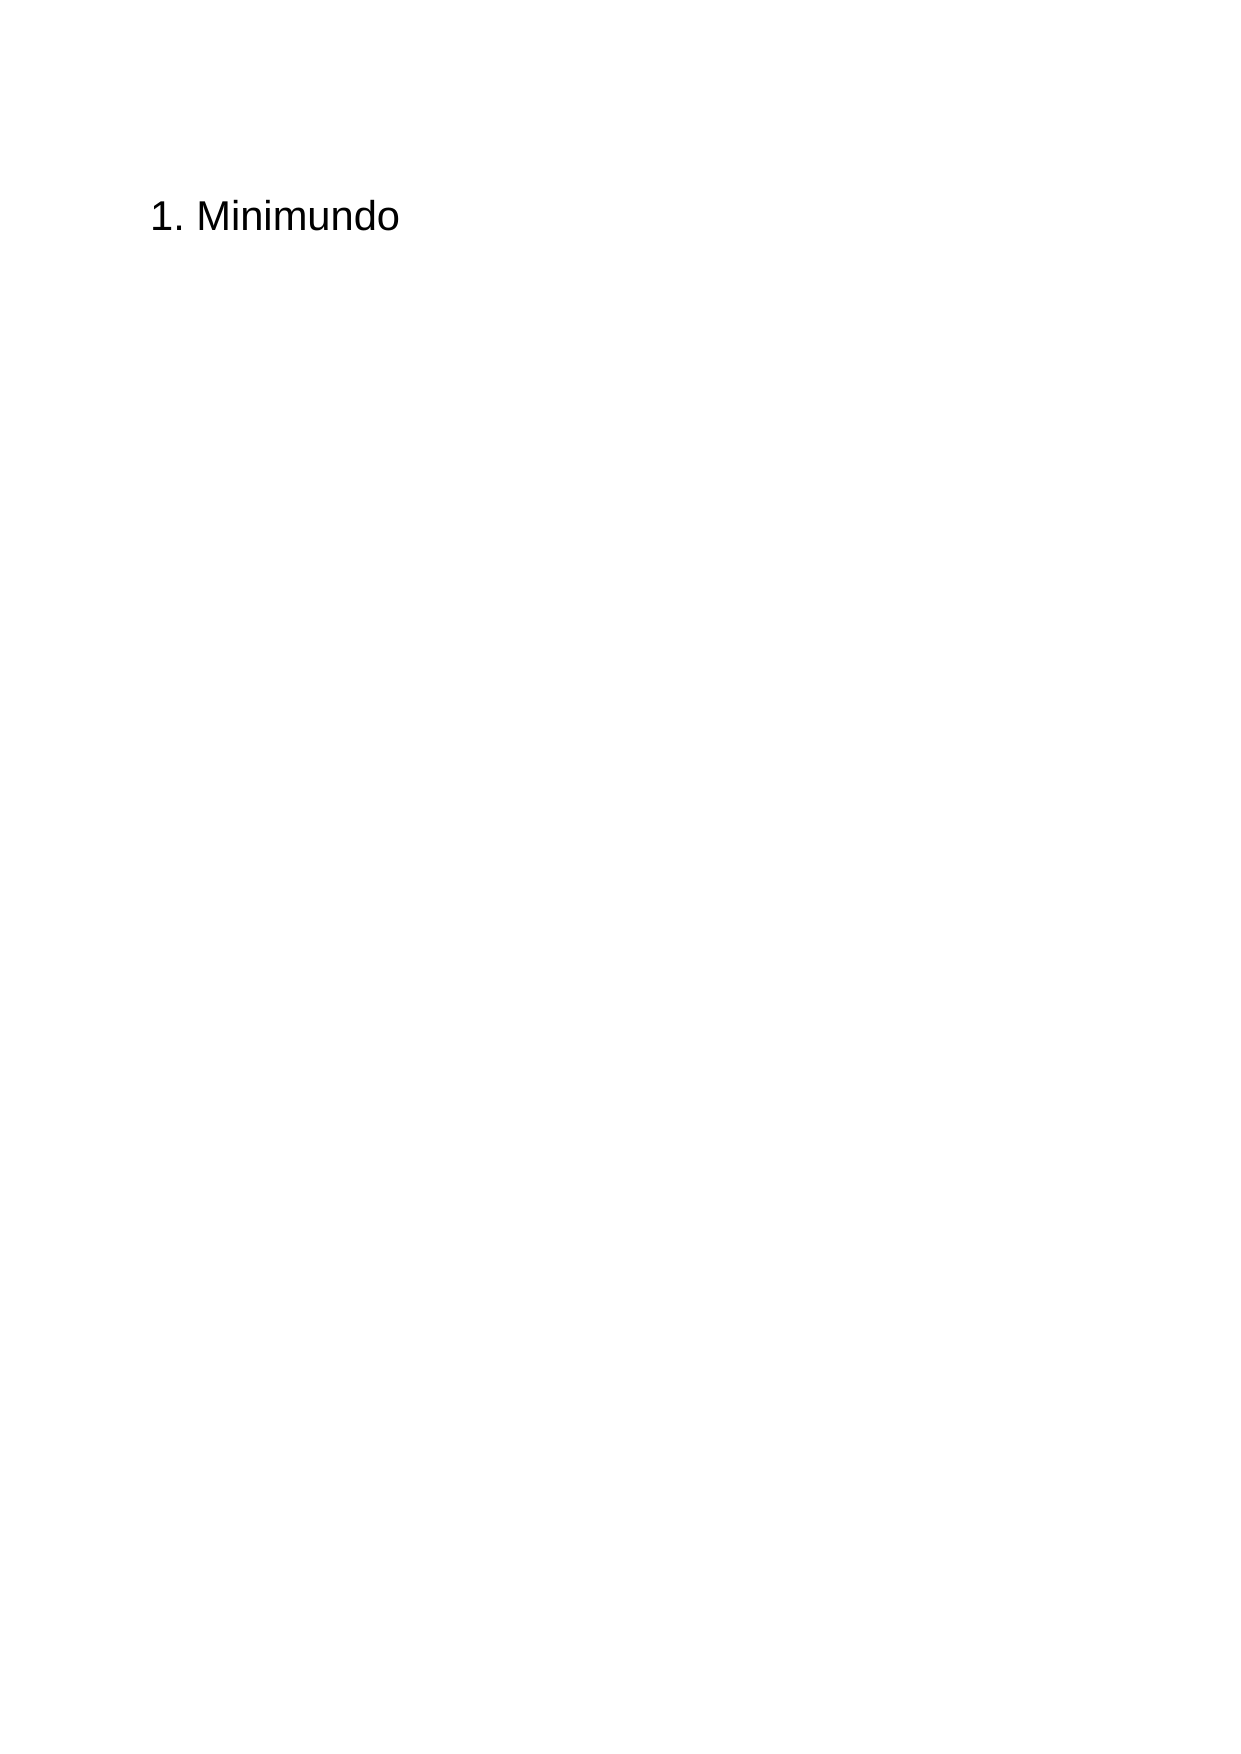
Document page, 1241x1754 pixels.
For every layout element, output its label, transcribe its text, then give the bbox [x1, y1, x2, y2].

subtitle 1. Minimundo [150, 192, 1090, 239]
